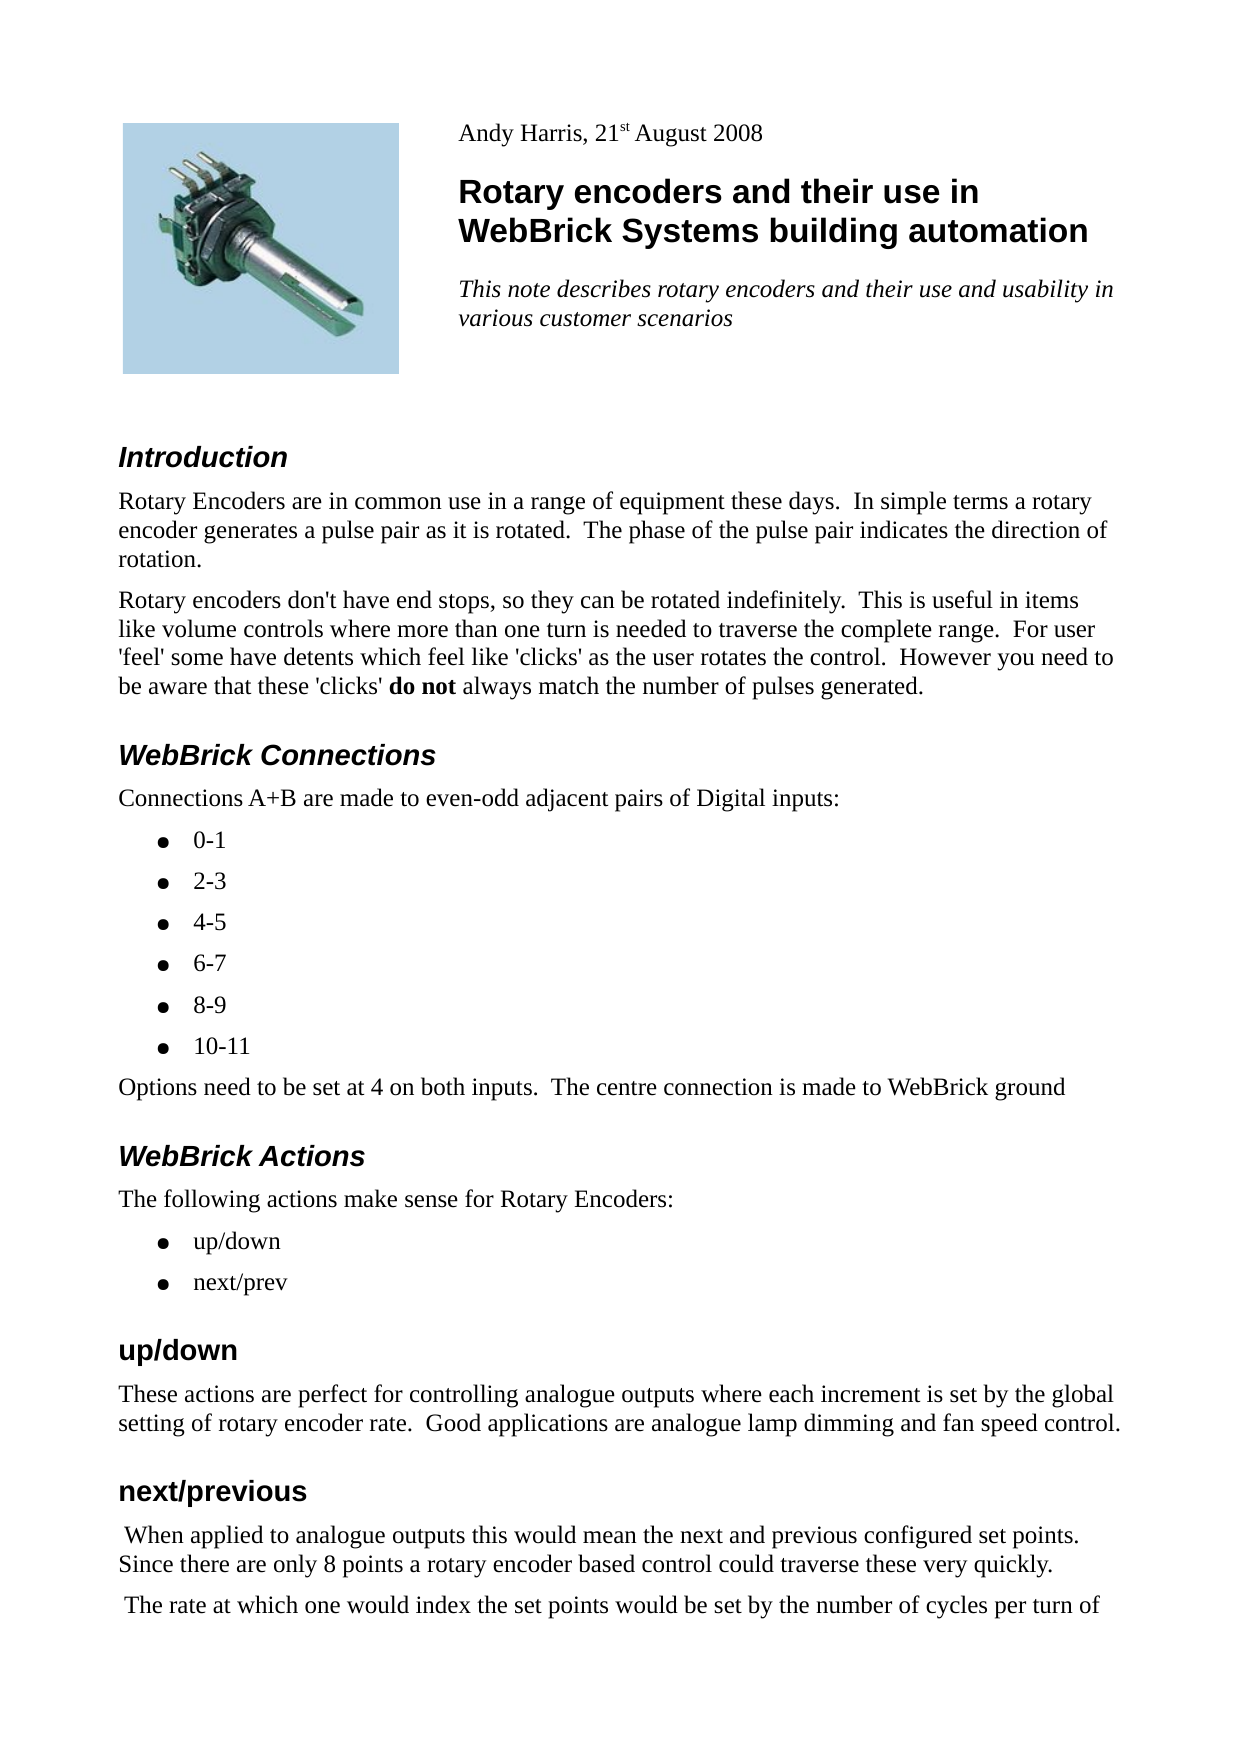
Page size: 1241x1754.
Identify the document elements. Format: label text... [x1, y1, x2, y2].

text These actions are perfect for controlling analogue outputs where each increment is set by the global setting of rotary encoder rate. Good applications are analogue lamp dimming and fan speed control. [118, 1379, 1122, 1437]
text When applied to analogue outputs this would mean the next and previous configured set points. Since there are only 8 points a rotary encoder based control could traverse these very quickly. [118, 1520, 1122, 1578]
text Andy Harris, 21st August 2008 [118, 118, 1122, 147]
list 0-1 [156, 825, 1122, 853]
subtitle up/down [118, 1333, 1122, 1367]
list next/prev [156, 1267, 1122, 1296]
list up/down [156, 1226, 1122, 1254]
list 10-11 [156, 1031, 1122, 1060]
subtitle WebBrick Actions [118, 1138, 1122, 1172]
list 4-5 [156, 907, 1122, 936]
text Rotary Encoders are in common use in a range of equipment these days. In simple terms a rotary encoder generates a pulse pair as it is rotated. The phase of the pulse pair indicates the direction of rotation. [118, 486, 1122, 572]
list 8-9 [156, 990, 1122, 1018]
text Connections A+B are made to even-odd adjacent pairs of Digital inputs: [118, 783, 1122, 812]
list 6-7 [156, 948, 1122, 977]
text Options need to be set at 4 on both inputs. The centre connection is made to WebBrick ground [118, 1072, 1122, 1101]
text This note describes rotary encoders and their use and usability in various customer scenarios [399, 274, 1122, 332]
text The following actions make sense for Rotary Encoders: [118, 1184, 1122, 1213]
subtitle WebBrick Connections [118, 737, 1122, 771]
text The rate at which one would index the set points would be set by the number of cycles per turn of [118, 1590, 1122, 1619]
text Rotary encoders don't have end stops, so they can be rotated indefinitely. This is useful in items like volume controls where more than one turn is needed to traverse the complete range. For user 'feel' some have detents which feel like 'clicks' as the user rotates the control. However you need to be aware that these 'clicks' do not always match the number of pulses generated. [118, 585, 1122, 700]
subtitle next/previous [118, 1474, 1122, 1508]
picture [122, 123, 399, 374]
subtitle Rotary encoders and their use in WebBrick Systems building automation [399, 172, 1122, 249]
subtitle Introduction [118, 440, 1122, 474]
list 2-3 [156, 866, 1122, 895]
